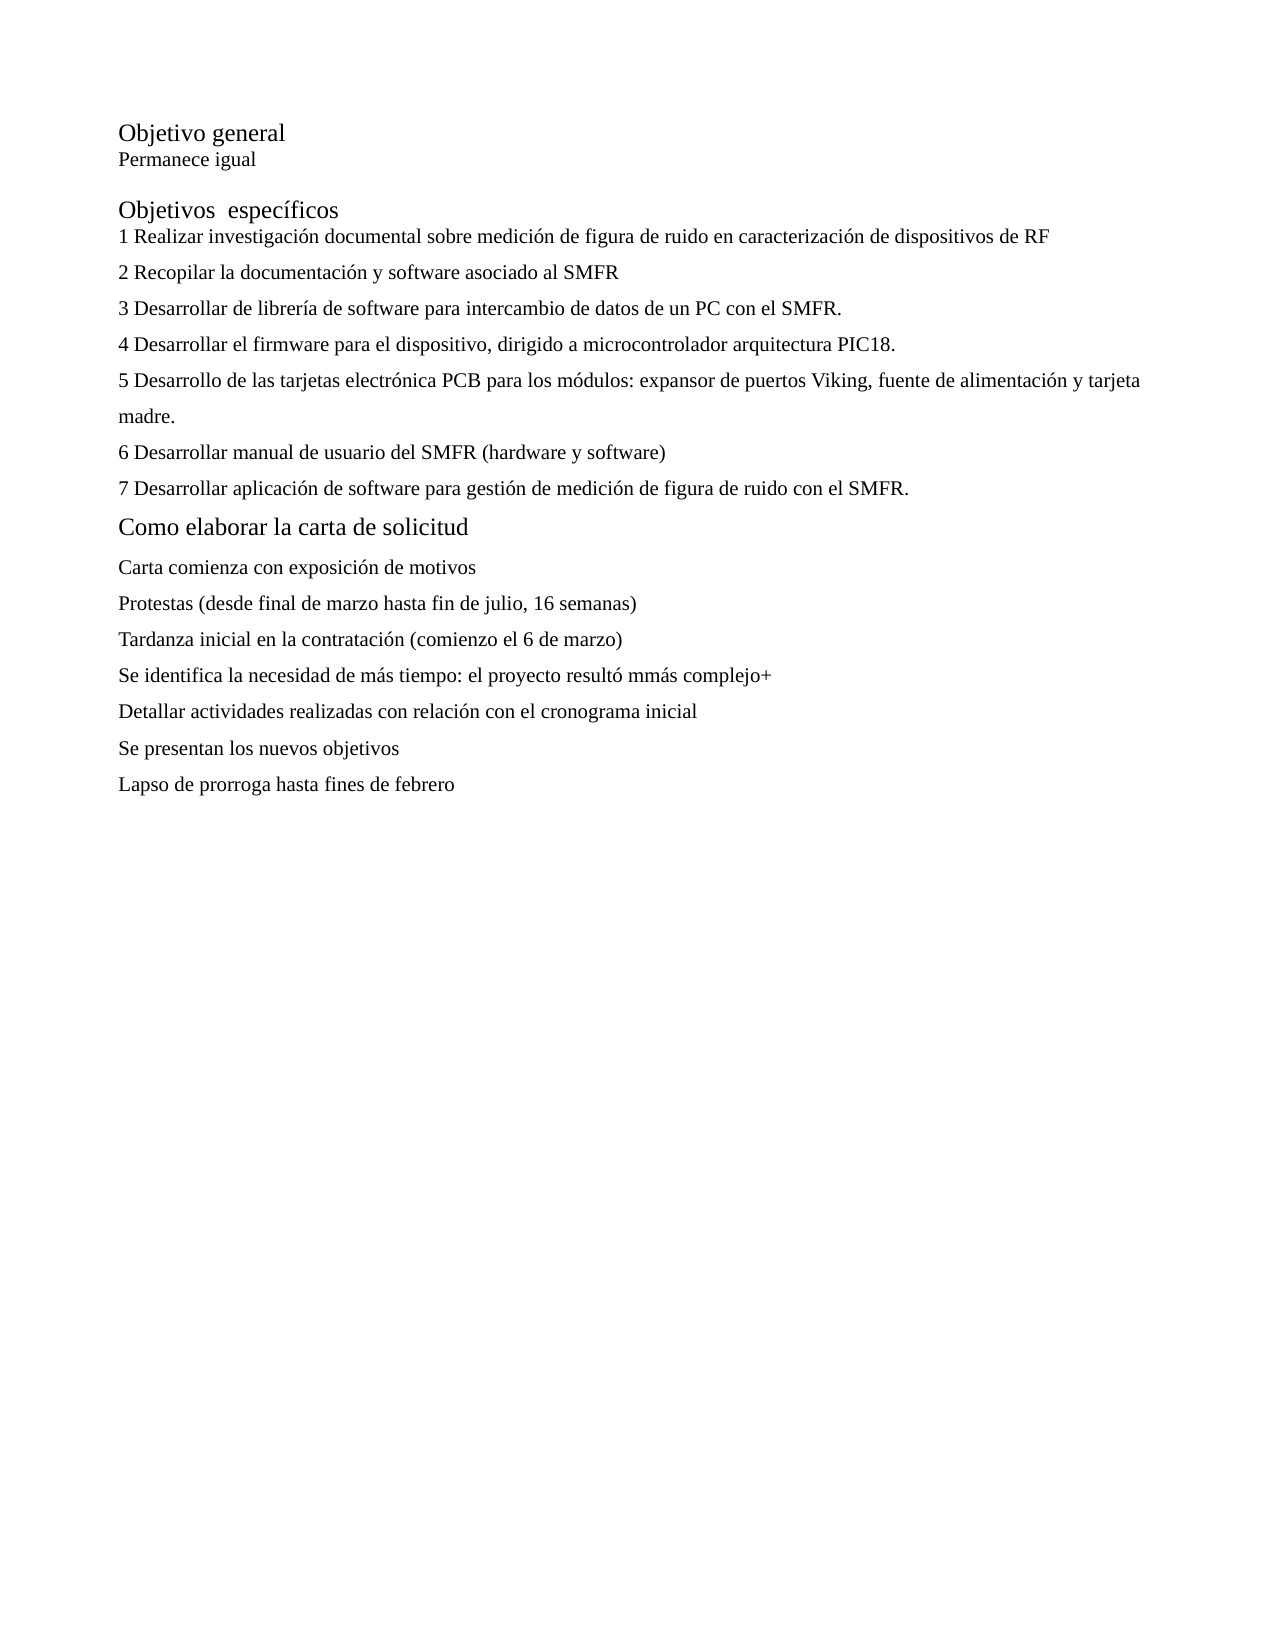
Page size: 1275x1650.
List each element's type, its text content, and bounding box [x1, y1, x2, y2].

text 5 Desarrollo de las tarjetas electrónica PCB para los módulos: expansor de puertos Viking, fuente de alimentación y tarjeta madre. [118, 368, 1157, 428]
text Se identifica la necesidad de más tiempo: el proyecto resultó mmás complejo+ [118, 663, 1157, 687]
text Detallar actividades realizadas con relación con el cronograma inicial [118, 699, 1157, 723]
text Se presentan los nuevos objetivos [118, 735, 1157, 759]
text 2 Recopilar la documentación y software asociado al SMFR [118, 260, 1157, 284]
text Permanece igual [118, 147, 1157, 171]
text 7 Desarrollar aplicación de software para gestión de medición de figura de ruido con el SMFR. [118, 476, 1157, 500]
text 6 Desarrollar manual de usuario del SMFR (hardware y software) [118, 440, 1157, 464]
text 1 Realizar investigación documental sobre medición de figura de ruido en caracterización de dispositivos de RF [118, 224, 1157, 248]
text Objetivo general [118, 118, 1157, 147]
text Como elaborar la carta de solicitud [118, 512, 1157, 541]
text 3 Desarrollar de librería de software para intercambio de datos de un PC con el SMFR. [118, 296, 1157, 320]
text Protestas (desde final de marzo hasta fin de julio, 16 semanas) [118, 591, 1157, 615]
text 4 Desarrollar el firmware para el dispositivo, dirigido a microcontrolador arquitectura PIC18. [118, 332, 1157, 356]
text Carta comienza con exposición de motivos [118, 555, 1157, 579]
text Lapso de prorroga hasta fines de febrero [118, 771, 1157, 796]
text Tardanza inicial en la contratación (comienzo el 6 de marzo) [118, 627, 1157, 651]
text Objetivos específicos [118, 195, 1157, 224]
